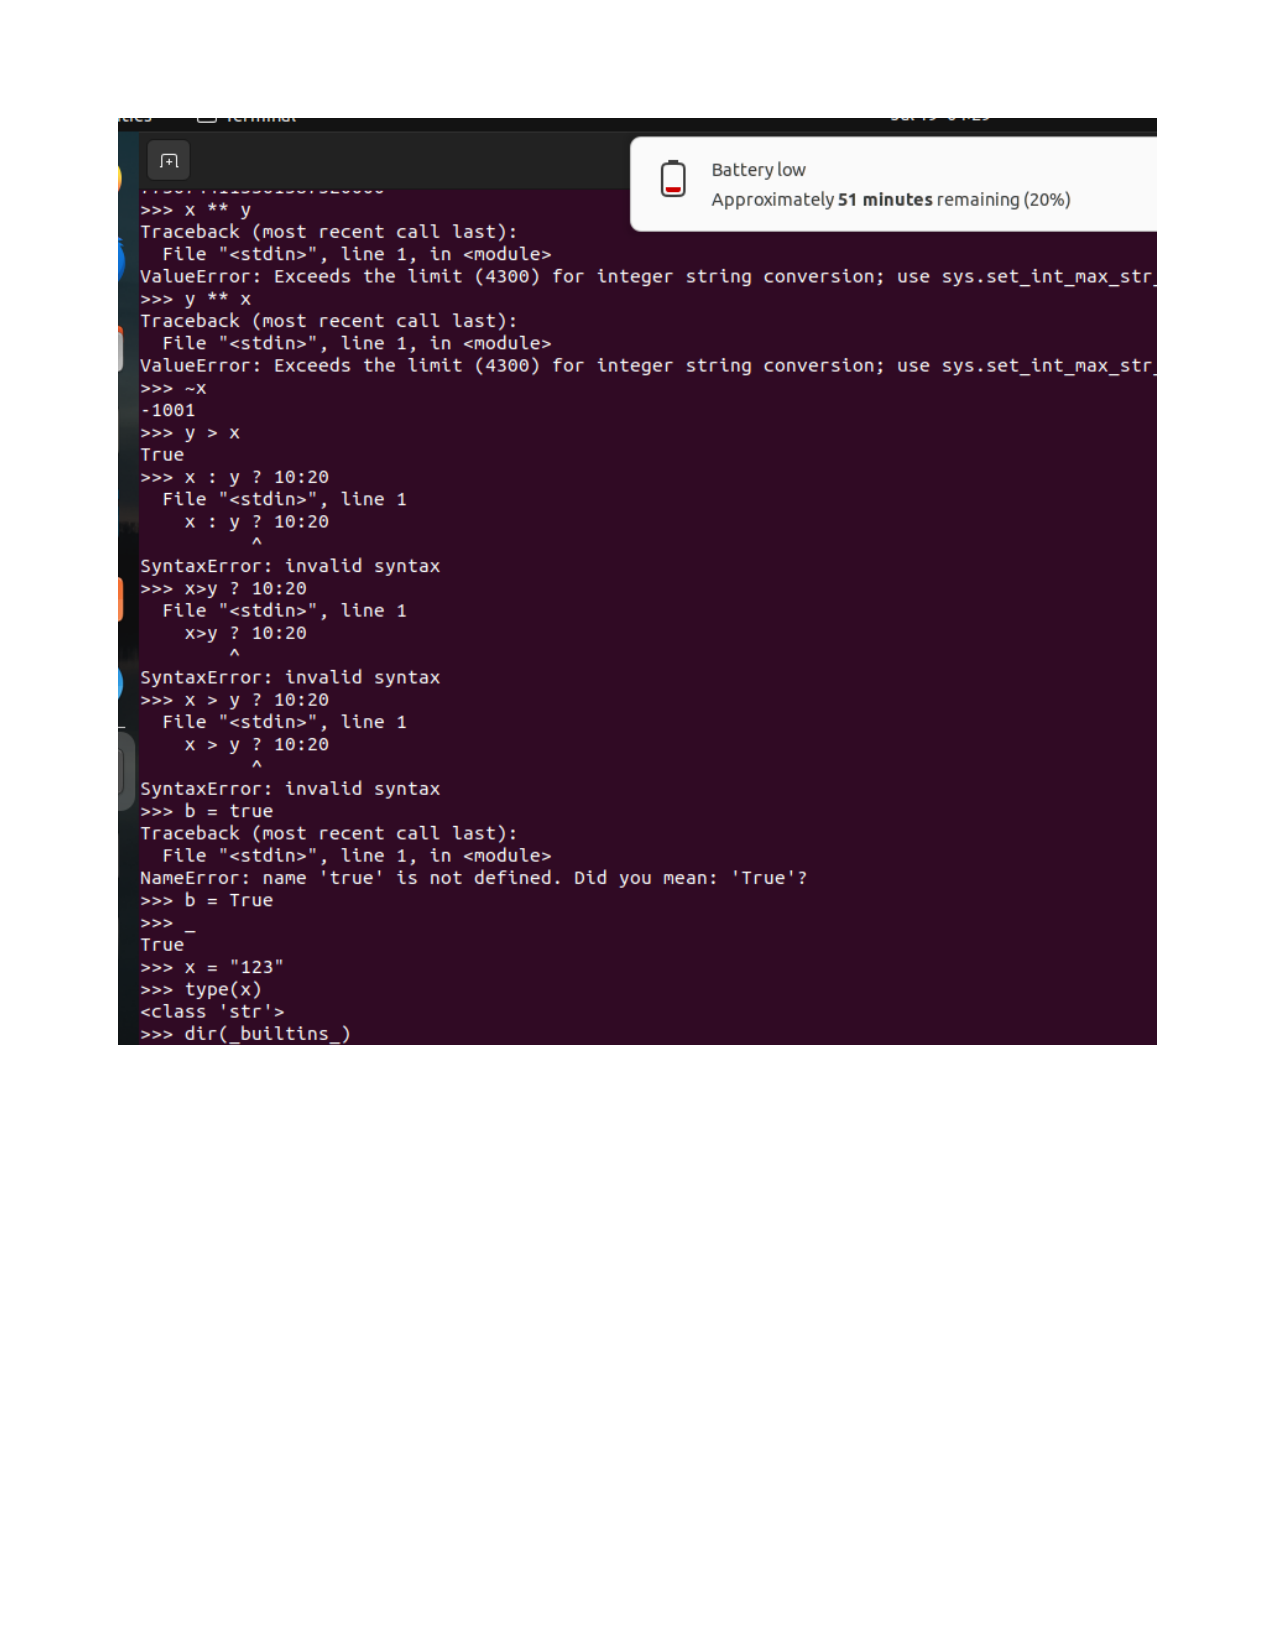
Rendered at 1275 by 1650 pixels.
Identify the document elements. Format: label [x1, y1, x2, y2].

picture [118, 118, 1157, 1045]
